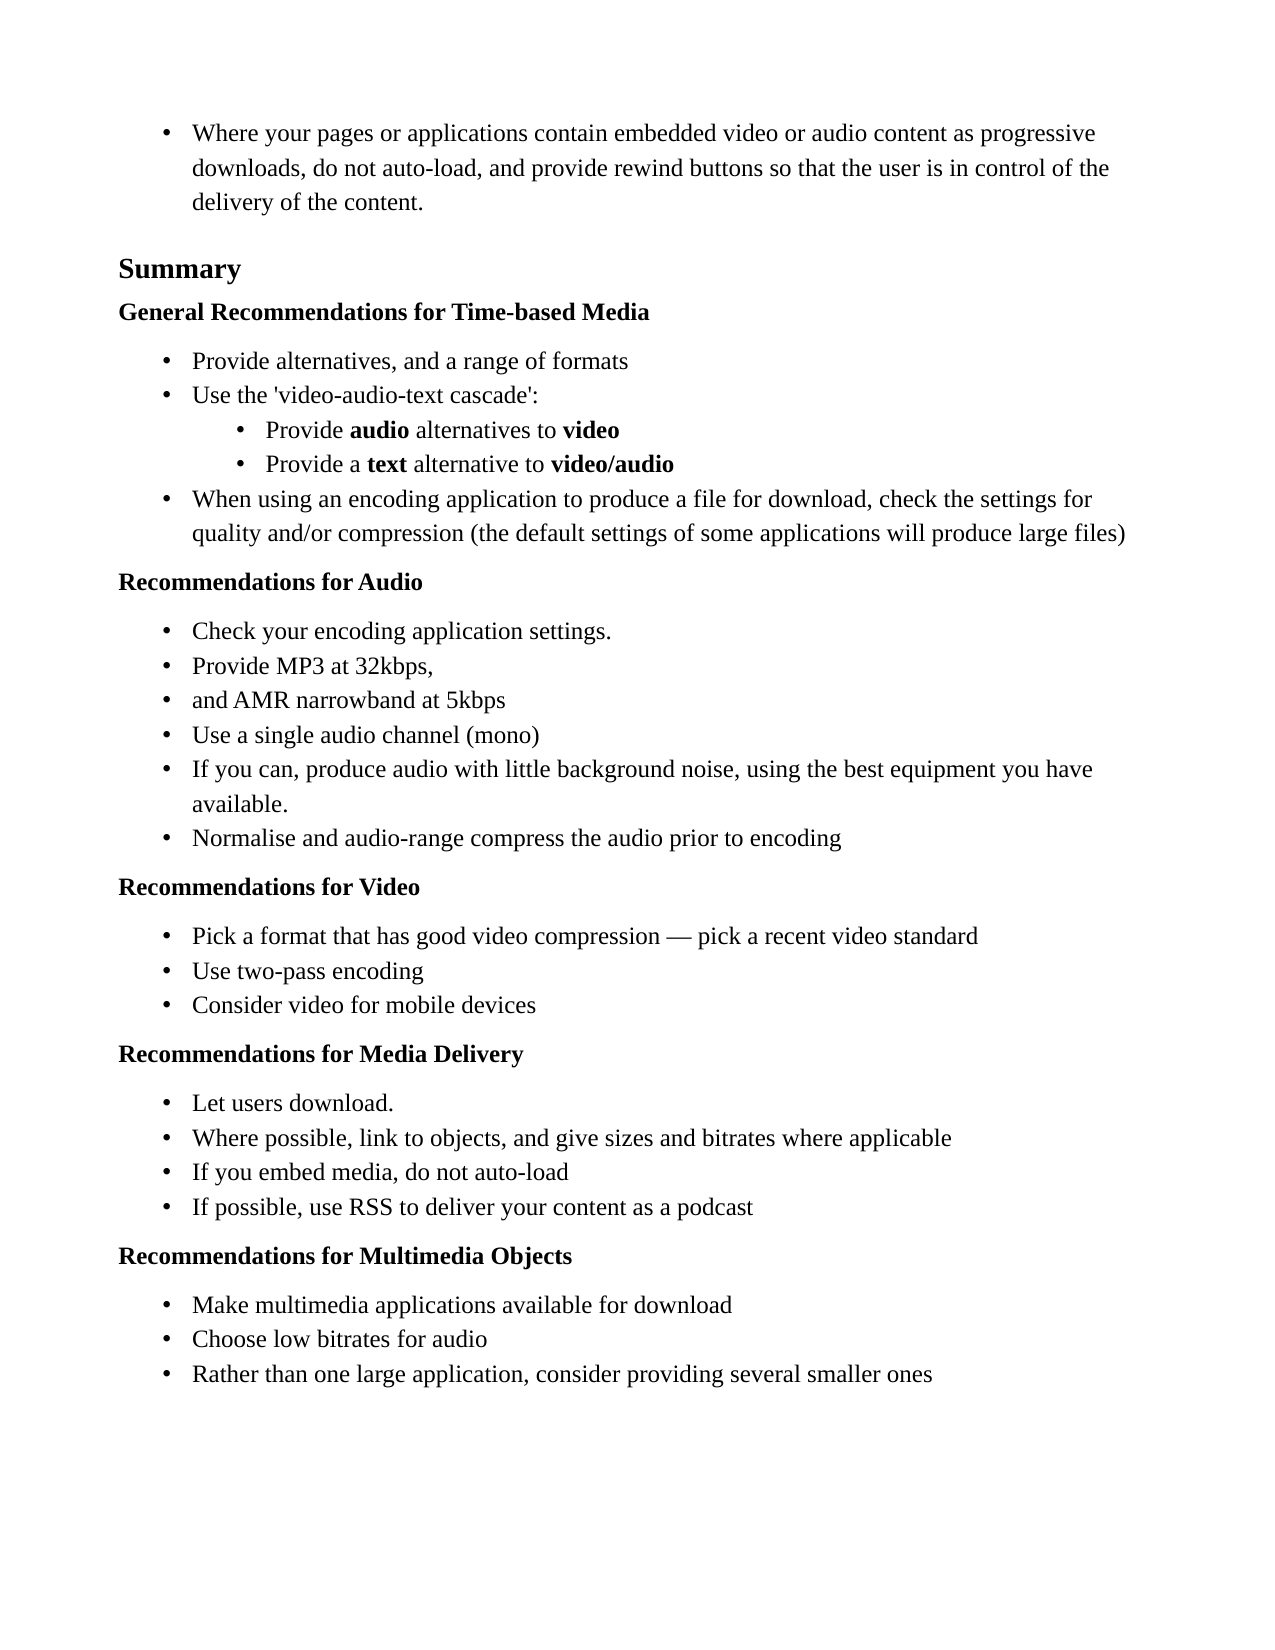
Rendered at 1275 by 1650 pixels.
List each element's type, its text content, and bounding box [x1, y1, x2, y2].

list and AMR narrowband at 5kbps [162, 685, 1157, 714]
list Use a single audio channel (mono) [162, 720, 1157, 748]
text Recommendations for Media Delivery [118, 1039, 1157, 1068]
text General Recommendations for Time-based Media [118, 297, 1157, 326]
list When using an encoding application to produce a file for download, check the settings for quality and/or compression (the default settings of some applications will produce large files) [162, 484, 1157, 547]
list Pick a format that has good video compression — pick a recent video standard [162, 921, 1157, 950]
subtitle Summary [118, 251, 1157, 284]
list Let users download. [162, 1088, 1157, 1117]
text Recommendations for Audio [118, 567, 1157, 596]
list Check your encoding application settings. [162, 616, 1157, 645]
list Rather than one large application, consider providing several smaller ones [162, 1359, 1157, 1388]
list Normalise and audio-range compress the audio prior to encoding [162, 823, 1157, 852]
text Recommendations for Video [118, 872, 1157, 901]
list Where your pages or applications contain embedded video or audio content as progressive downloads, do not auto-load, and provide rewind buttons so that the user is in control of the delivery of the content. [162, 118, 1157, 216]
list Use the 'video-audio-text cascade': [162, 380, 1157, 409]
text Recommendations for Multimedia Objects [118, 1241, 1157, 1270]
list Where possible, link to objects, and give sizes and bitrates where applicable [162, 1123, 1157, 1152]
list Provide MP3 at 32kbps, [162, 651, 1157, 679]
list If possible, use RSS to deliver your content as a podcast [162, 1192, 1157, 1221]
list Provide audio alternatives to video [236, 415, 1157, 443]
list If you can, produce audio with little background noise, using the best equipment you have available. [162, 754, 1157, 817]
list Provide a text alternative to video/audio [236, 449, 1157, 478]
list If you embed media, do not auto-load [162, 1157, 1157, 1186]
list Choose low bitrates for audio [162, 1324, 1157, 1353]
list Use two-pass encoding [162, 956, 1157, 984]
list Provide alternatives, and a range of formats [162, 346, 1157, 374]
list Make multimedia applications available for download [162, 1290, 1157, 1319]
list Consider video for mobile devices [162, 990, 1157, 1019]
